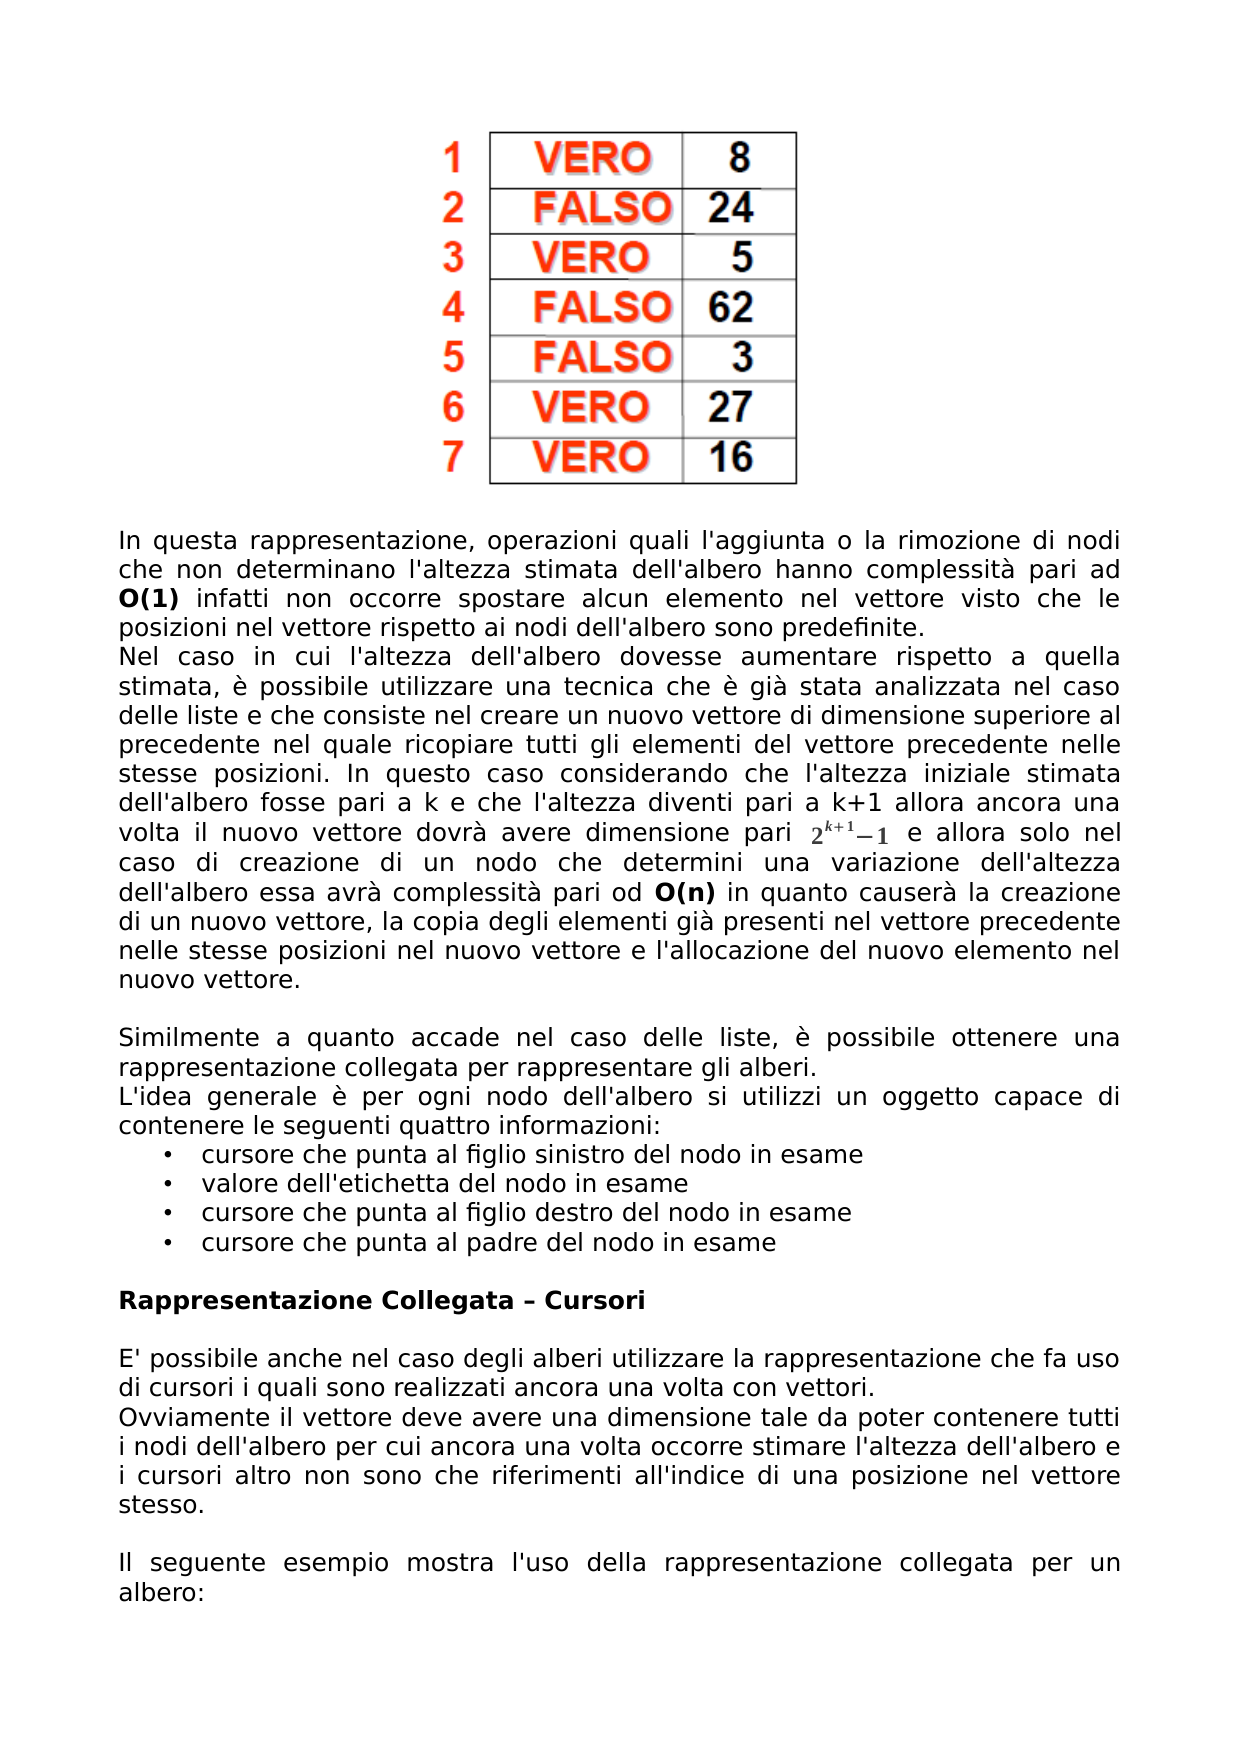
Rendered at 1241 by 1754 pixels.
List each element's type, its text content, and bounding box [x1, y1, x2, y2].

list cursore che punta al padre del nodo in esame [163, 1228, 1122, 1257]
text In questa rappresentazione, operazioni quali l'aggiunta o la rimozione di nodi che non determinano l'altezza stimata dell'albero hanno complessità pari ad O(1) infatti non occorre spostare alcun elemento nel vettore visto che le posizioni nel vettore rispetto ai nodi dell'albero sono predefinite. [118, 526, 1122, 642]
list cursore che punta al figlio sinistro del nodo in esame [163, 1140, 1122, 1169]
text L'idea generale è per ogni nodo dell'albero si utilizzi un oggetto capace di contenere le seguenti quattro informazioni: [118, 1082, 1122, 1140]
list valore dell'etichetta del nodo in esame [163, 1169, 1122, 1199]
text Il seguente esempio mostra l'uso della rappresentazione collegata per un albero: [118, 1549, 1122, 1607]
text Rappresentazione Collegata – Cursori [118, 1286, 1122, 1315]
list cursore che punta al figlio destro del nodo in esame [163, 1199, 1122, 1228]
text E' possibile anche nel caso degli alberi utilizzare la rappresentazione che fa uso di cursori i quali sono realizzati ancora una volta con vettori. [118, 1344, 1122, 1403]
picture [427, 118, 813, 497]
text Nel caso in cui l'altezza dell'albero dovesse aumentare rispetto a quella stimata, è possibile utilizzare una tecnica che è già stata analizzata nel caso delle liste e che consiste nel creare un nuovo vettore di dimensione superiore al precedente nel quale ricopiare tutti gli elementi del vettore precedente nelle stesse posizioni. In questo caso considerando che l'altezza iniziale stimata dell'albero fosse pari a k e che l'altezza diventi pari a k+1 allora ancora una volta il nuovo vettore dovrà avere dimensione parie allora solo nel caso di creazione di un nodo che determini una variazione dell'altezza dell'albero essa avrà complessità pari od O(n) in quanto causerà la creazione di un nuovo vettore, la copia degli elementi già presenti nel vettore precedente nelle stesse posizioni nel nuovo vettore e l'allocazione del nuovo elemento nel nuovo vettore. [118, 642, 1122, 994]
text Similmente a quanto accade nel caso delle liste, è possibile ottenere una rappresentazione collegata per rappresentare gli alberi. [118, 1024, 1122, 1082]
text Ovviamente il vettore deve avere una dimensione tale da poter contenere tutti i nodi dell'albero per cui ancora una volta occorre stimare l'altezza dell'albero e i cursori altro non sono che riferimenti all'indice di una posizione nel vettore stesso. [118, 1403, 1122, 1519]
